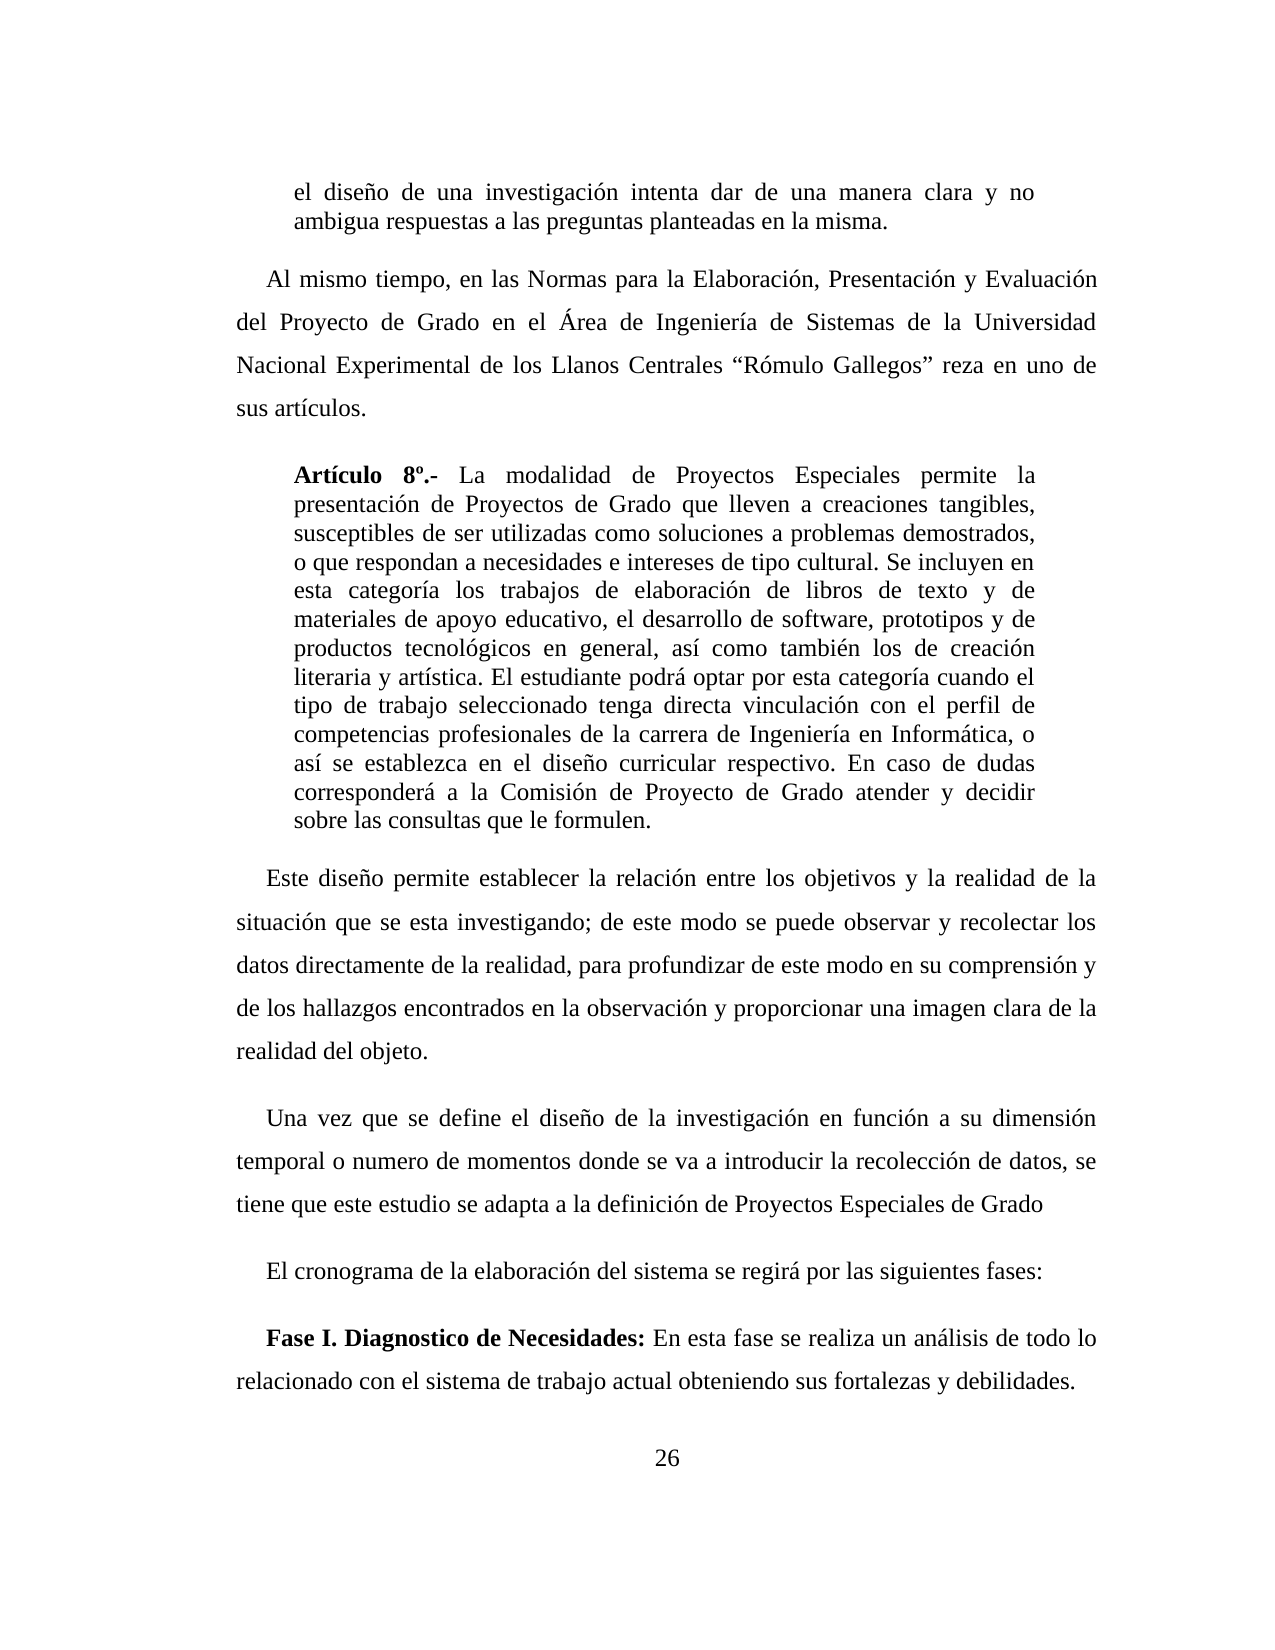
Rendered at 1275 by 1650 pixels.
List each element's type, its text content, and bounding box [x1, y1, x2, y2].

text Artículo 8º.- La modalidad de Proyectos Especiales permite la presentación de Proyectos de Grado que lleven a creaciones tangibles, susceptibles de ser utilizadas como soluciones a problemas demostrados, o que respondan a necesidades e intereses de tipo cultural. Se incluyen en esta categoría los trabajos de elaboración de libros de texto y de materiales de apoyo educativo, el desarrollo de software, prototipos y de productos tecnológicos en general, así como también los de creación literaria y artística. El estudiante podrá optar por esta categoría cuando el tipo de trabajo seleccionado tenga directa vinculación con el perfil de competencias profesionales de la carrera de Ingeniería en Informática, o así se establezca en el diseño curricular respectivo. En caso de dudas corresponderá a la Comisión de Proyecto de Grado atender y decidir sobre las consultas que le formulen. [293, 460, 1036, 834]
text El cronograma de la elaboración del sistema se regirá por las siguientes fases: [236, 1256, 1098, 1284]
text Al mismo tiempo, en las Normas para la Elaboración, Presentación y Evaluación del Proyecto de Grado en el Área de Ingeniería de Sistemas de la Universidad Nacional Experimental de los Llanos Centrales “Rómulo Gallegos” reza en uno de sus artículos. [236, 264, 1098, 422]
text Este diseño permite establecer la relación entre los objetivos y la realidad de la situación que se esta investigando; de este modo se puede observar y recolectar los datos directamente de la realidad, para profundizar de este modo en su comprensión y de los hallazgos encontrados en la observación y proporcionar una imagen clara de la realidad del objeto. [236, 863, 1098, 1065]
text Fase I. Diagnostico de Necesidades: En esta fase se realiza un análisis de todo lo relacionado con el sistema de trabajo actual obteniendo sus fortalezas y debilidades. [236, 1323, 1098, 1394]
text Una vez que se define el diseño de la investigación en función a su dimensión temporal o numero de momentos donde se va a introducir la recolección de datos, se tiene que este estudio se adapta a la definición de Proyectos Especiales de Grado [236, 1103, 1098, 1218]
text el diseño de una investigación intenta dar de una manera clara y no ambigua respuestas a las preguntas planteadas en la misma. [293, 177, 1036, 235]
